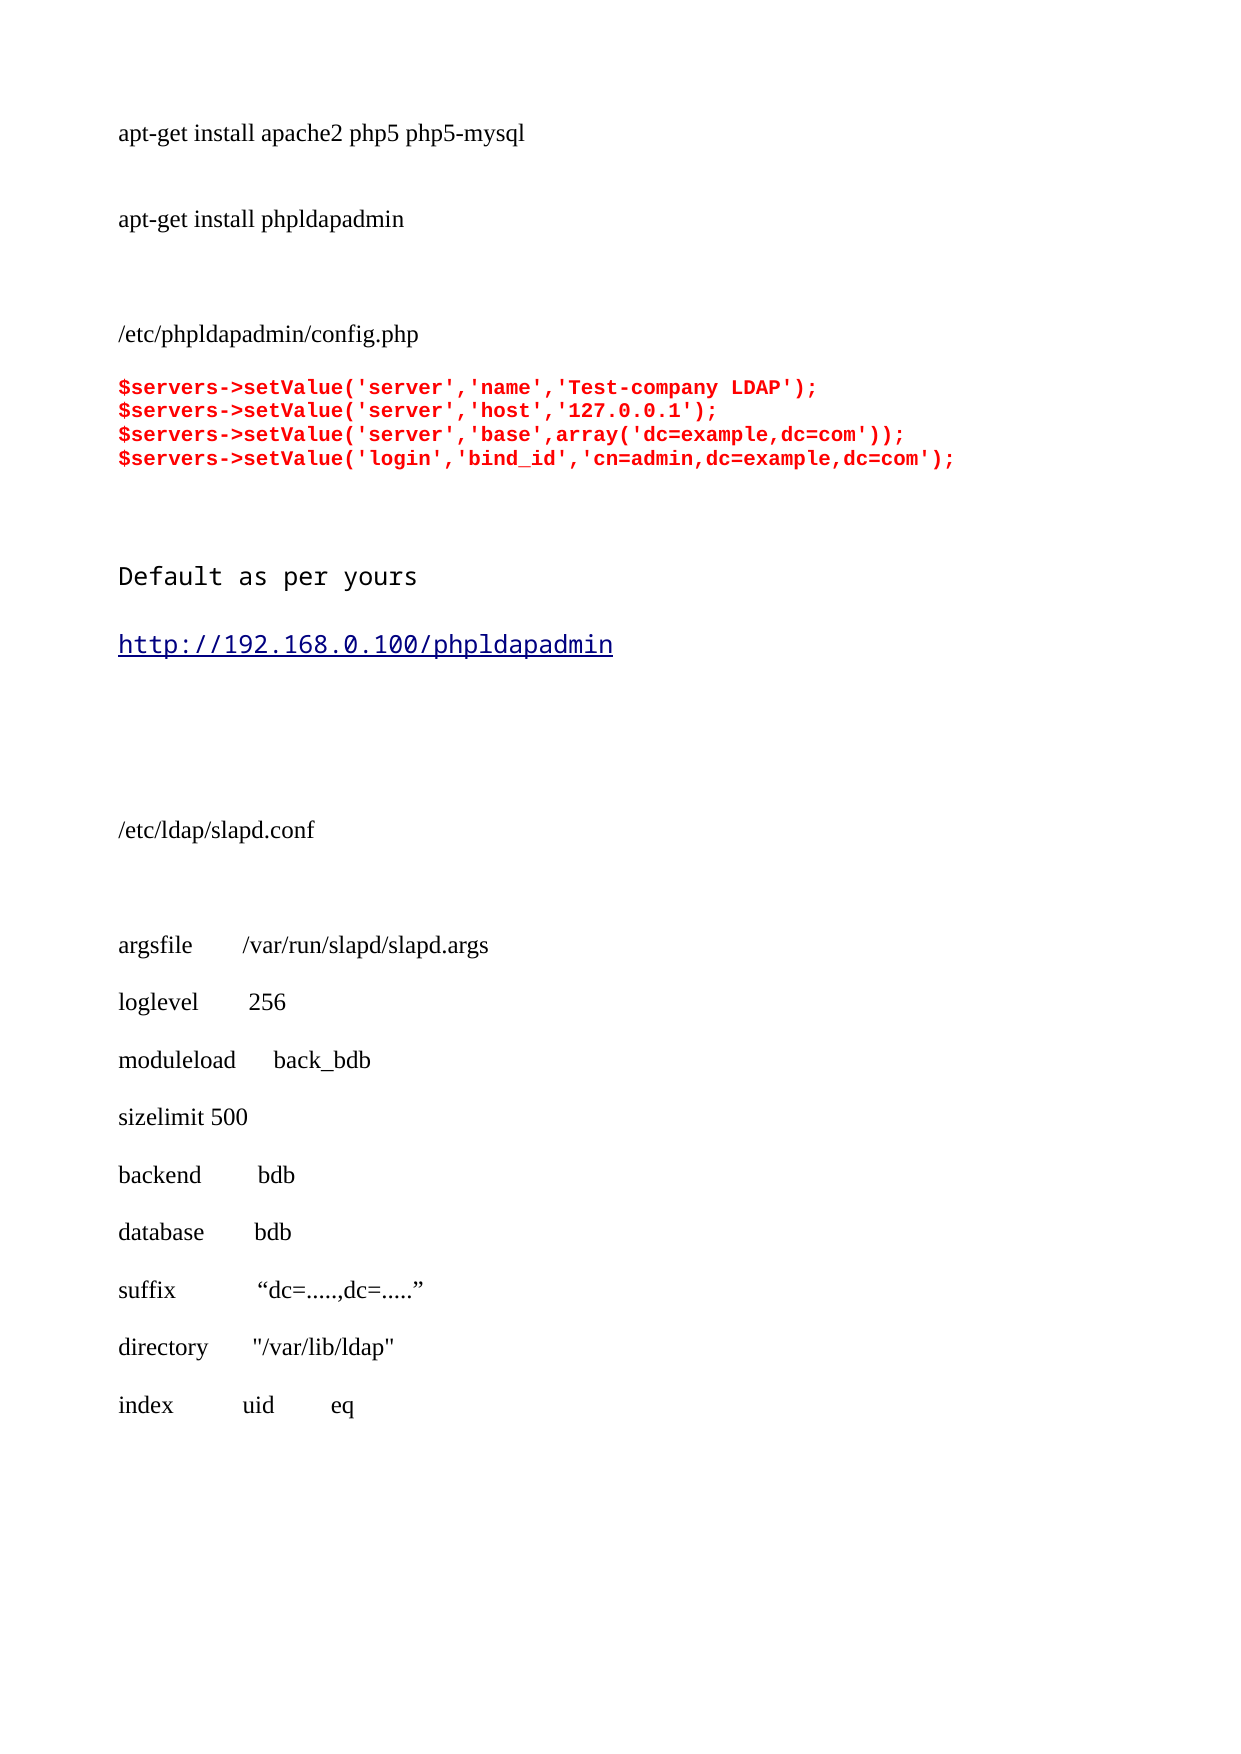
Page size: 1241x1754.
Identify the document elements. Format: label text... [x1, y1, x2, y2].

text moduleload back_bdb [118, 1045, 1122, 1074]
text $servers->setValue('server','base',array('dc=example,dc=com')); [118, 424, 1122, 448]
text loglevel 256 [118, 987, 1122, 1016]
text $servers->setValue('server','name','Test-company LDAP'); [118, 377, 1122, 401]
text apt-get install apache2 php5 php5-mysql [118, 118, 1122, 147]
text $servers->setValue('login','bind_id','cn=admin,dc=example,dc=com'); [118, 448, 1122, 471]
text sizelimit 500 [118, 1102, 1122, 1131]
text directory "/var/lib/ldap" [118, 1332, 1122, 1361]
text suffix “dc=.....,dc=.....” [118, 1275, 1122, 1304]
text /etc/phpldapadmin/config.php [118, 319, 1122, 348]
text Default as per yours [118, 558, 1122, 592]
text http://192.168.0.100/phpldapadmin [118, 627, 1122, 661]
text index uid eq [118, 1390, 1122, 1419]
text $servers->setValue('server','host','127.0.0.1'); [118, 401, 1122, 424]
text /etc/ldap/slapd.conf [118, 815, 1122, 844]
text apt-get install phpldapadmin [118, 204, 1122, 233]
text database bdb [118, 1217, 1122, 1246]
text argsfile /var/run/slapd/slapd.args [118, 930, 1122, 959]
text backend bdb [118, 1160, 1122, 1189]
